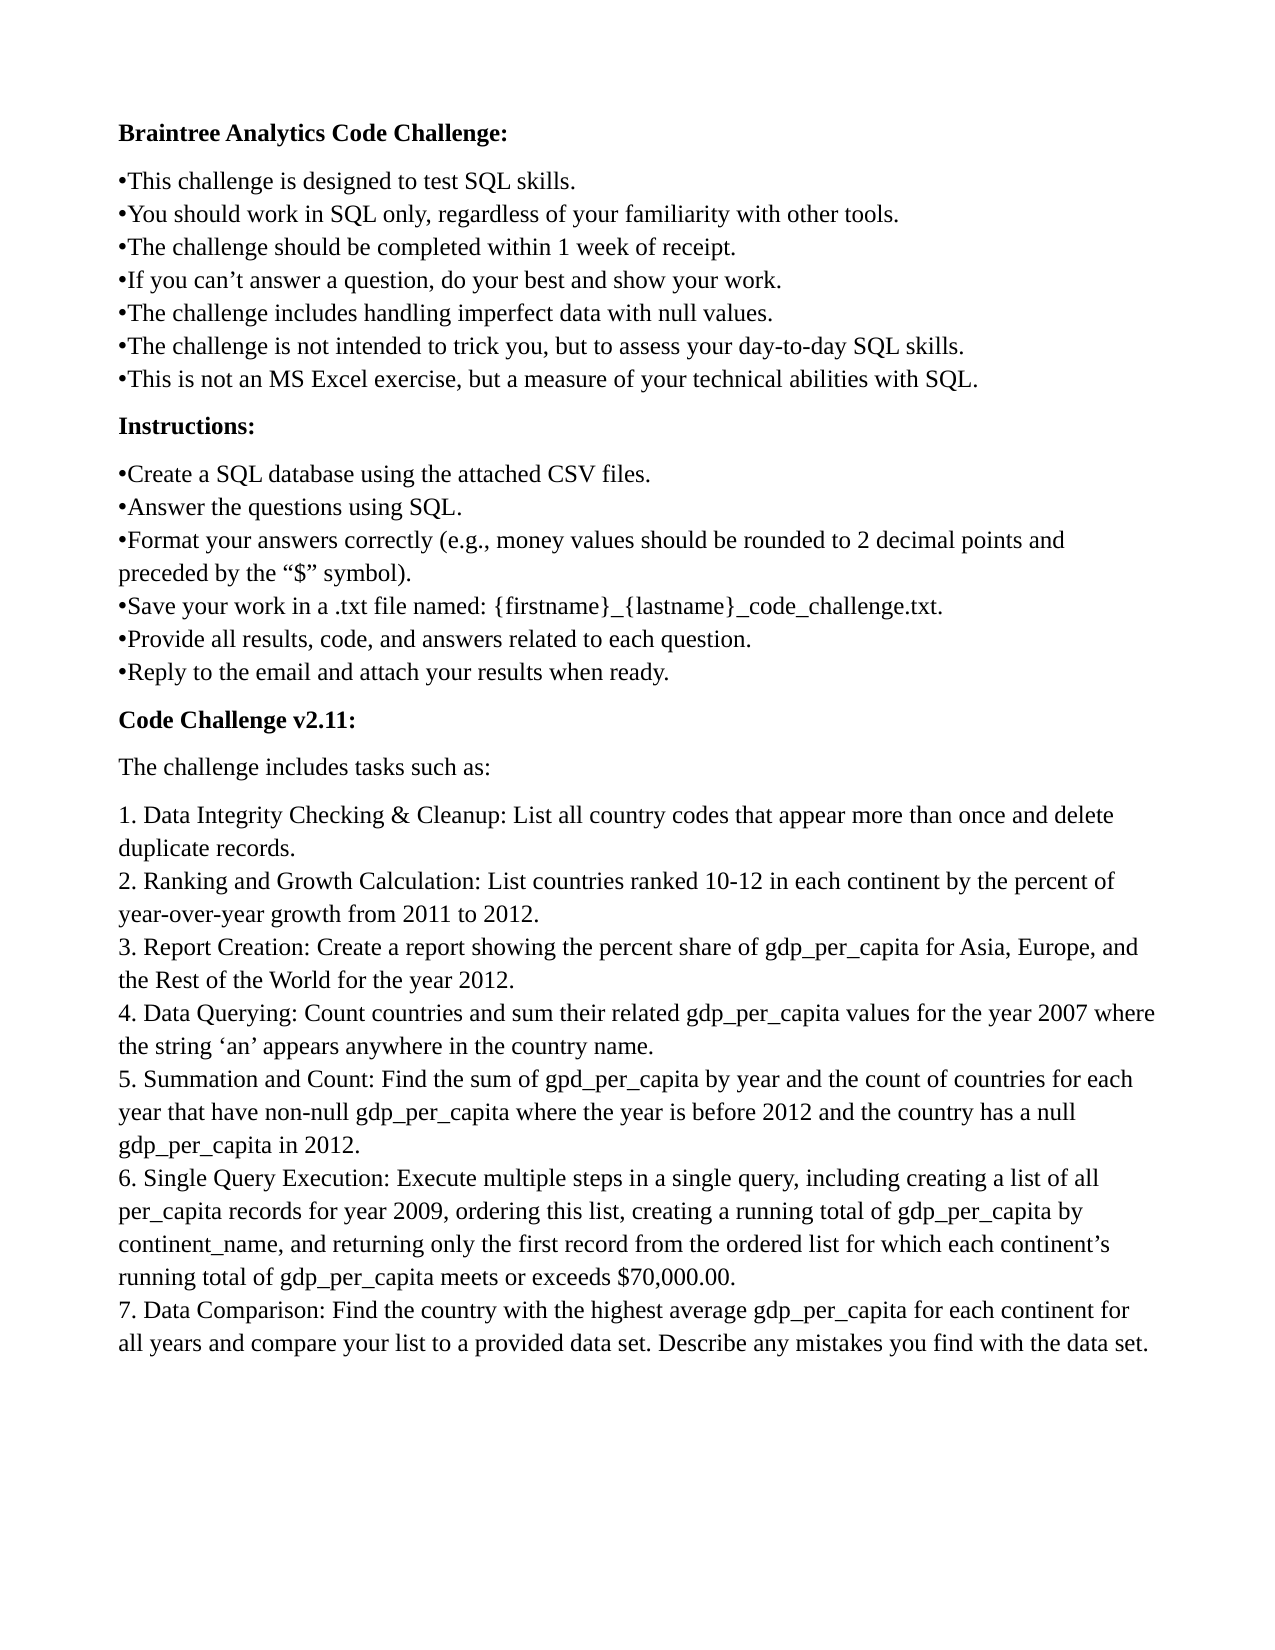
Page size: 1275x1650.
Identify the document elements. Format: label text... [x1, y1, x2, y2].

list Summation and Count: Find the sum of gpd_per_capita by year and the count of countries for each year that have non-null gdp_per_capita where the year is before 2012 and the country has a null gdp_per_capita in 2012. [118, 1064, 1157, 1159]
list Data Integrity Checking & Cleanup: List all country codes that appear more than once and delete duplicate records. [118, 800, 1157, 862]
list Reply to the email and attach your results when ready. [118, 657, 1157, 686]
list The challenge is not intended to trick you, but to assess your day-to-day SQL skills. [118, 331, 1157, 359]
list This is not an MS Excel exercise, but a measure of your technical abilities with SQL. [118, 364, 1157, 393]
list Report Creation: Create a report showing the percent share of gdp_per_capita for Asia, Europe, and the Rest of the World for the year 2012. [118, 932, 1157, 994]
list Ranking and Growth Calculation: List countries ranked 10-12 in each continent by the percent of year-over-year growth from 2011 to 2012. [118, 866, 1157, 928]
text Code Challenge v2.11: [118, 705, 1157, 733]
list Answer the questions using SQL. [118, 492, 1157, 521]
list Save your work in a .txt file named: {firstname}_{lastname}_code_challenge.txt. [118, 591, 1157, 620]
text The challenge includes tasks such as: [118, 752, 1157, 781]
text Braintree Analytics Code Challenge: [118, 118, 1157, 147]
list Single Query Execution: Execute multiple steps in a single query, including creating a list of all per_capita records for year 2009, ordering this list, creating a running total of gdp_per_capita by continent_name, and returning only the first record from the ordered list for which each continent’s running total of gdp_per_capita meets or exceeds $70,000.00. [118, 1163, 1157, 1291]
list Provide all results, code, and answers related to each question. [118, 624, 1157, 653]
list Data Comparison: Find the country with the highest average gdp_per_capita for each continent for all years and compare your list to a provided data set. Describe any mistakes you find with the data set. [118, 1295, 1157, 1357]
list The challenge should be completed within 1 week of receipt. [118, 232, 1157, 261]
list Format your answers correctly (e.g., money values should be rounded to 2 decimal points and preceded by the “$” symbol). [118, 525, 1157, 587]
text Instructions: [118, 411, 1157, 440]
list Create a SQL database using the attached CSV files. [118, 459, 1157, 488]
list This challenge is designed to test SQL skills. [118, 166, 1157, 194]
list If you can’t answer a question, do your best and show your work. [118, 265, 1157, 293]
list The challenge includes handling imperfect data with null values. [118, 298, 1157, 327]
list Data Querying: Count countries and sum their related gdp_per_capita values for the year 2007 where the string ‘an’ appears anywhere in the country name. [118, 998, 1157, 1060]
list You should work in SQL only, regardless of your familiarity with other tools. [118, 199, 1157, 227]
